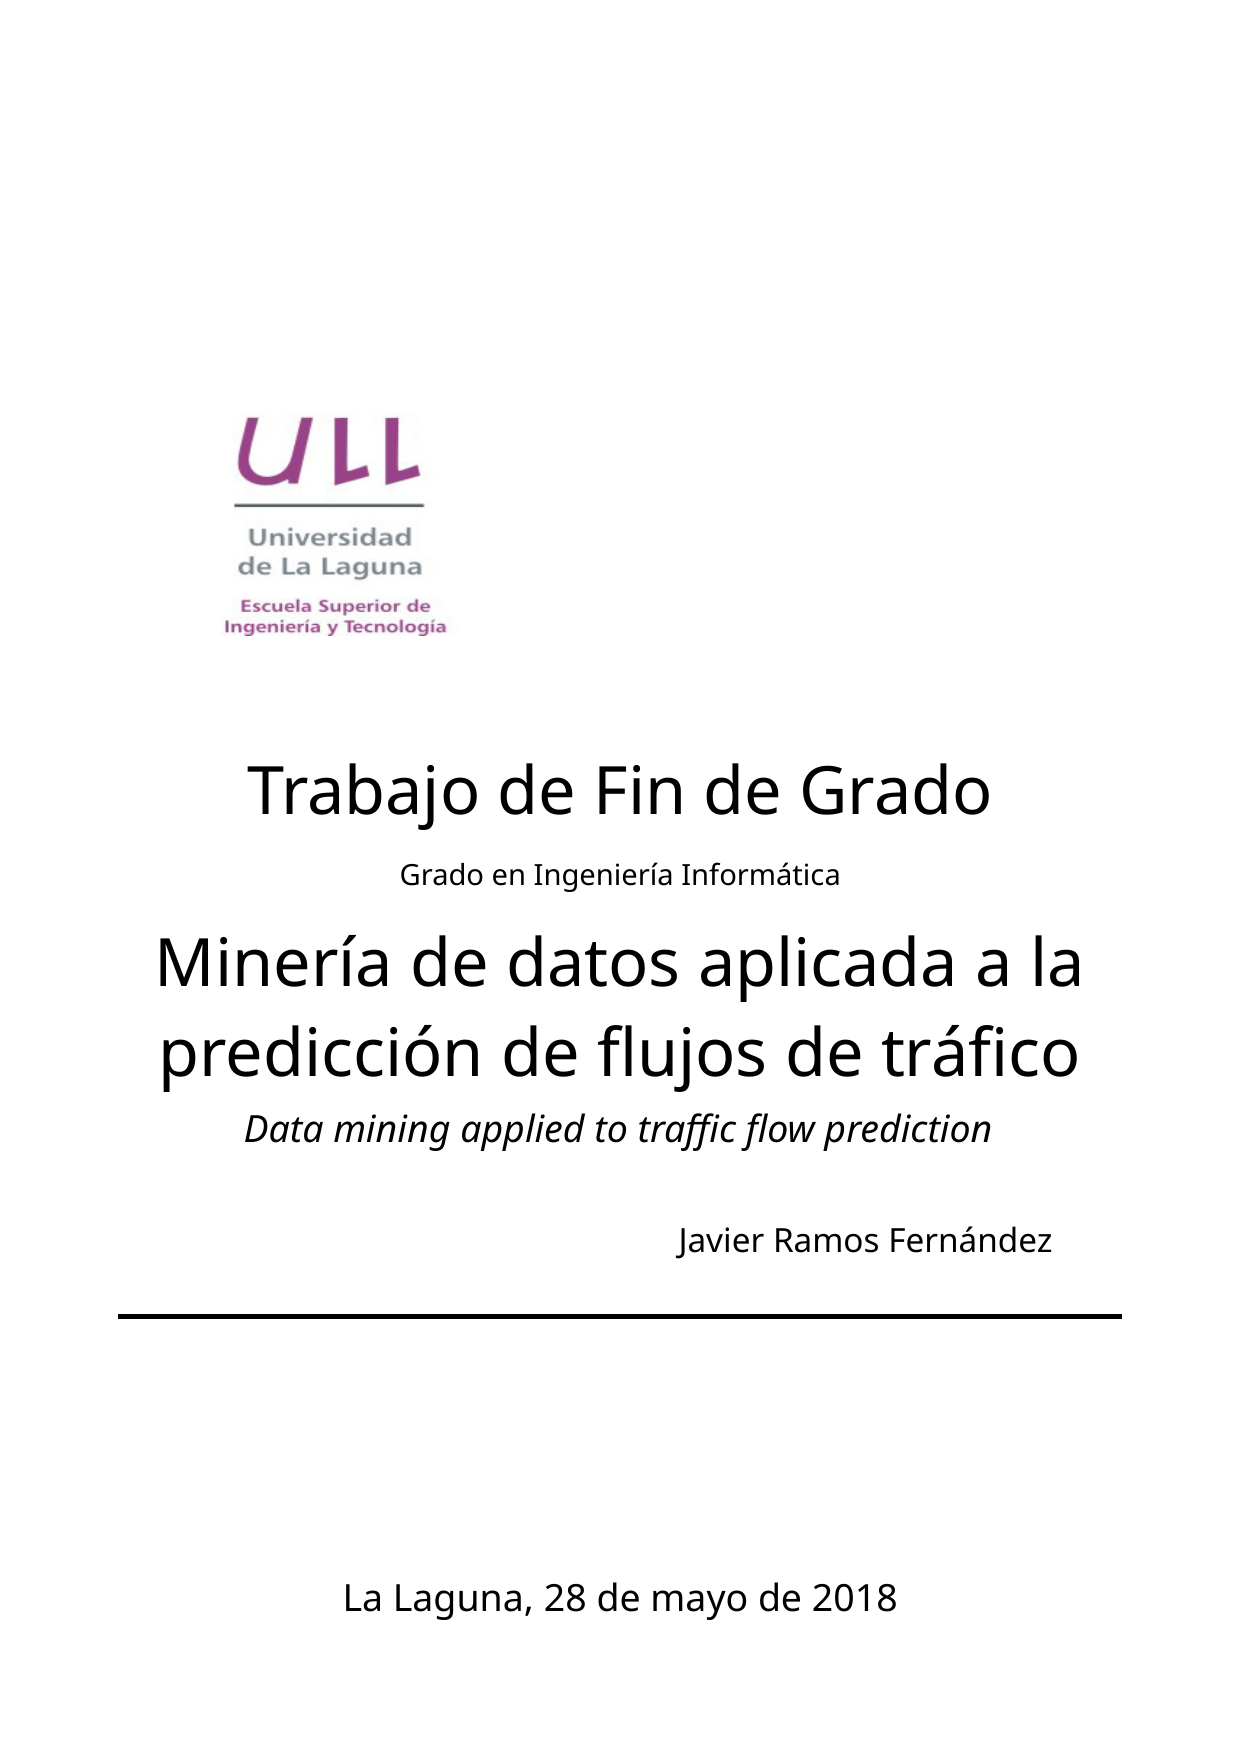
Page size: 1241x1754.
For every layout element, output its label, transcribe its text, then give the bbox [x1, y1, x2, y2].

text La Laguna, 28 de mayo de 2018 [118, 1571, 1122, 1622]
text Data mining applied to traffic flow prediction [127, 1094, 1113, 1145]
text Minería de datos aplicada a la predicción de flujos de tráfico [127, 906, 1113, 1088]
text Javier Ramos Fernández [127, 1208, 1113, 1253]
text Trabajo de Fin de Grado [127, 743, 1113, 834]
text Grado en Ingeniería Informática [127, 842, 1113, 894]
picture [220, 412, 458, 636]
